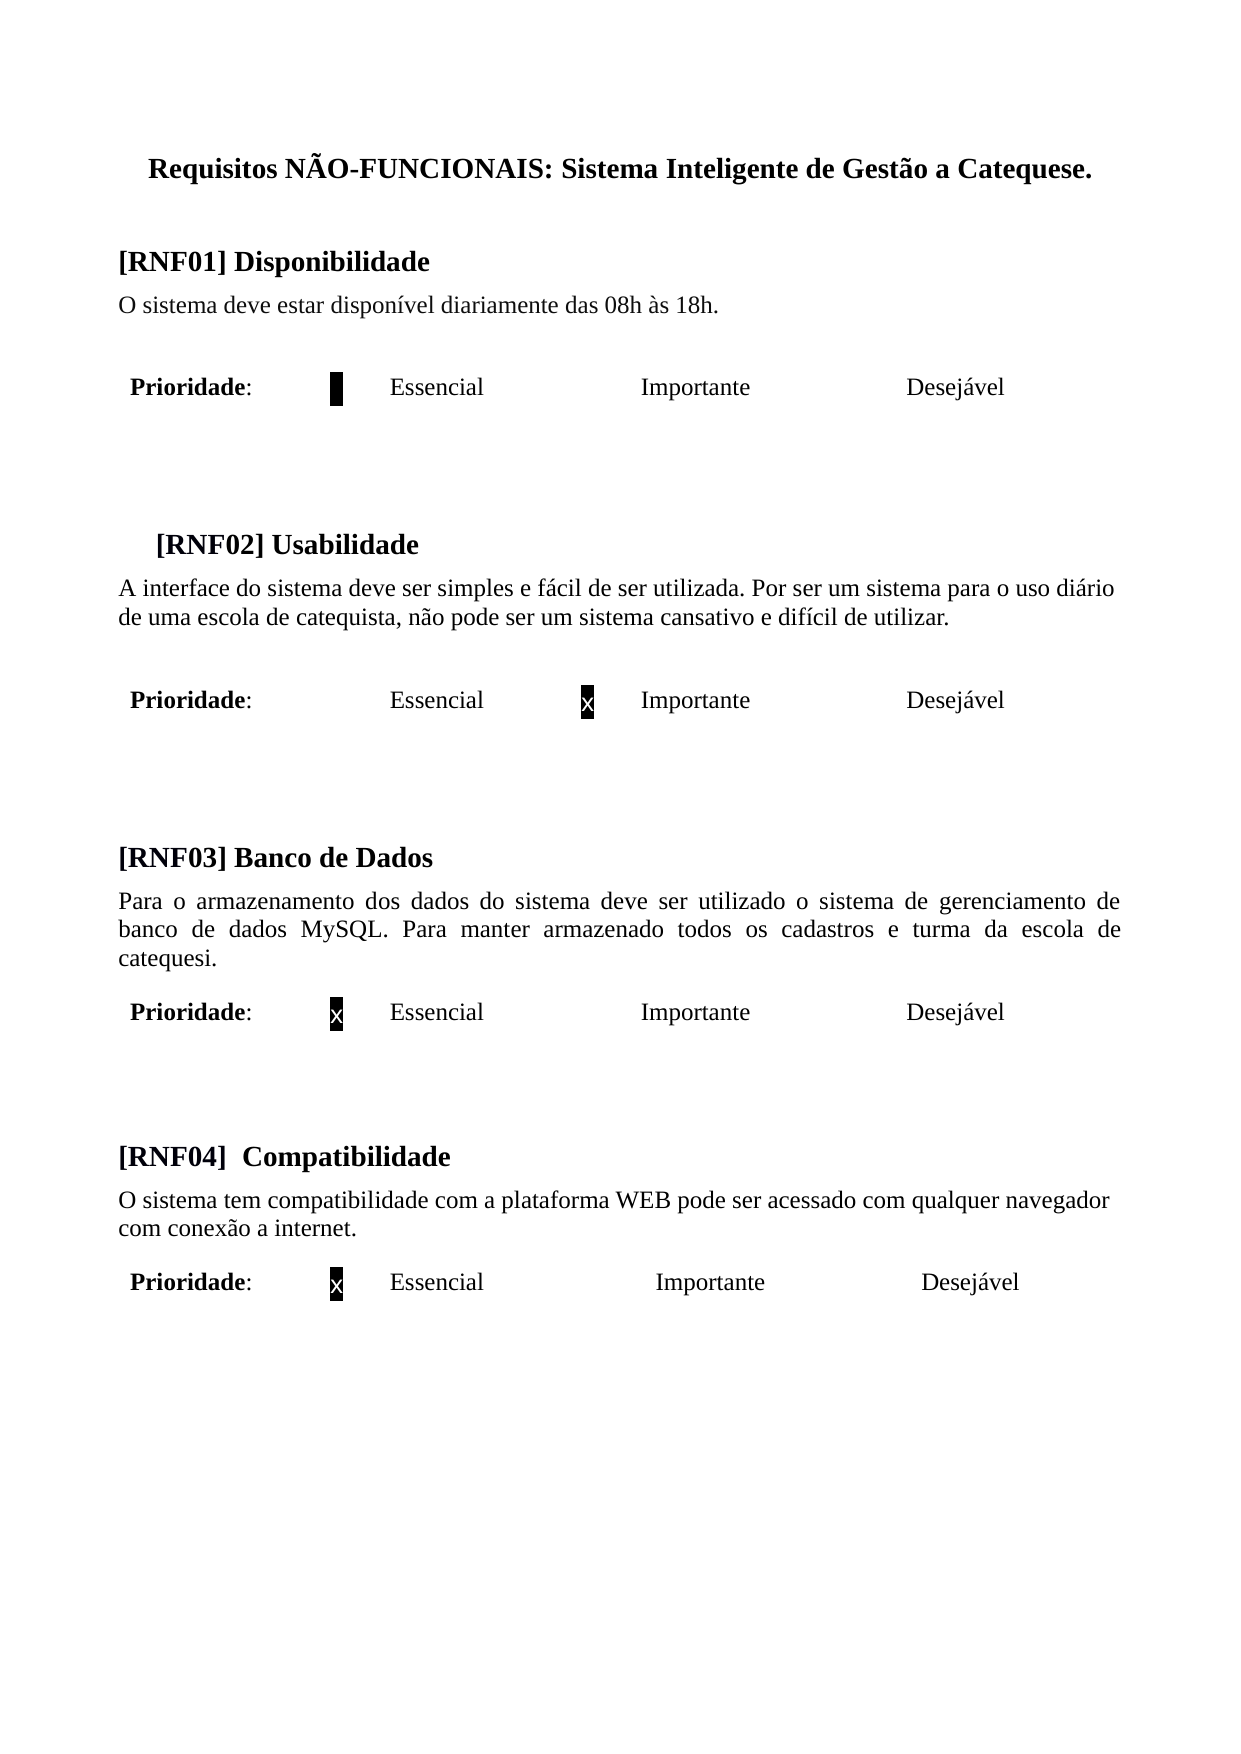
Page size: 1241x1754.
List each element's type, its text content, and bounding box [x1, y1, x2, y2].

table_header [281, 660, 354, 744]
table_header [797, 660, 871, 744]
table_header x [531, 660, 605, 744]
table_header Desejável [886, 1242, 1031, 1326]
table_header x [281, 347, 354, 431]
table_header x [281, 972, 354, 1056]
table_header Importante [620, 1242, 812, 1326]
table_header Desejável [871, 972, 1017, 1056]
text de uma escola de catequista, não pode ser um sistema cansativo e difícil de utilizar. [118, 602, 1122, 631]
subtitle [RNF02] Usabilidade [118, 527, 1122, 561]
text O sistema tem compatibilidade com a plataforma WEB pode ser acessado com qualquer navegador com conexão a internet. [118, 1185, 1122, 1242]
subtitle [RNF03] Banco de Dados [118, 840, 1122, 873]
table_header Desejável [871, 660, 1017, 744]
table_header Prioridade: [119, 1242, 281, 1326]
table_header [531, 347, 605, 431]
text O sistema deve estar disponível diariamente das 08h às 18h. [118, 290, 1122, 318]
table_header Essencial [354, 347, 531, 431]
table_header Prioridade: [119, 660, 281, 744]
table_header [531, 972, 605, 1056]
text Para o armazenamento dos dados do sistema deve ser utilizado o sistema de gerenciamento de banco de dados MySQL. Para manter armazenado todos os cadastros e turma da escola de catequesi. [118, 886, 1122, 972]
subtitle [RNF01] Disponibilidade [118, 244, 1122, 277]
table_header Importante [605, 347, 797, 431]
text Requisitos NÃO-FUNCIONAIS: Sistema Inteligente de Gestão a Catequese. [118, 152, 1122, 185]
table_header Prioridade: [119, 347, 281, 431]
table_header Importante [605, 972, 797, 1056]
table_header [531, 1242, 620, 1326]
table_header Prioridade: [119, 972, 281, 1056]
table_header x [281, 1242, 354, 1326]
table_header [797, 972, 871, 1056]
table_header Essencial [354, 1242, 531, 1326]
table_header Importante [605, 660, 797, 744]
table_header [797, 347, 871, 431]
table_header [812, 1242, 886, 1326]
subtitle [RNF04] Compatibilidade [118, 1139, 1122, 1172]
text A interface do sistema deve ser simples e fácil de ser utilizada. Por ser um sistema para o uso diário [118, 573, 1122, 602]
table_header Essencial [354, 972, 531, 1056]
table_header Essencial [354, 660, 531, 744]
table_header Desejável [871, 347, 1017, 431]
